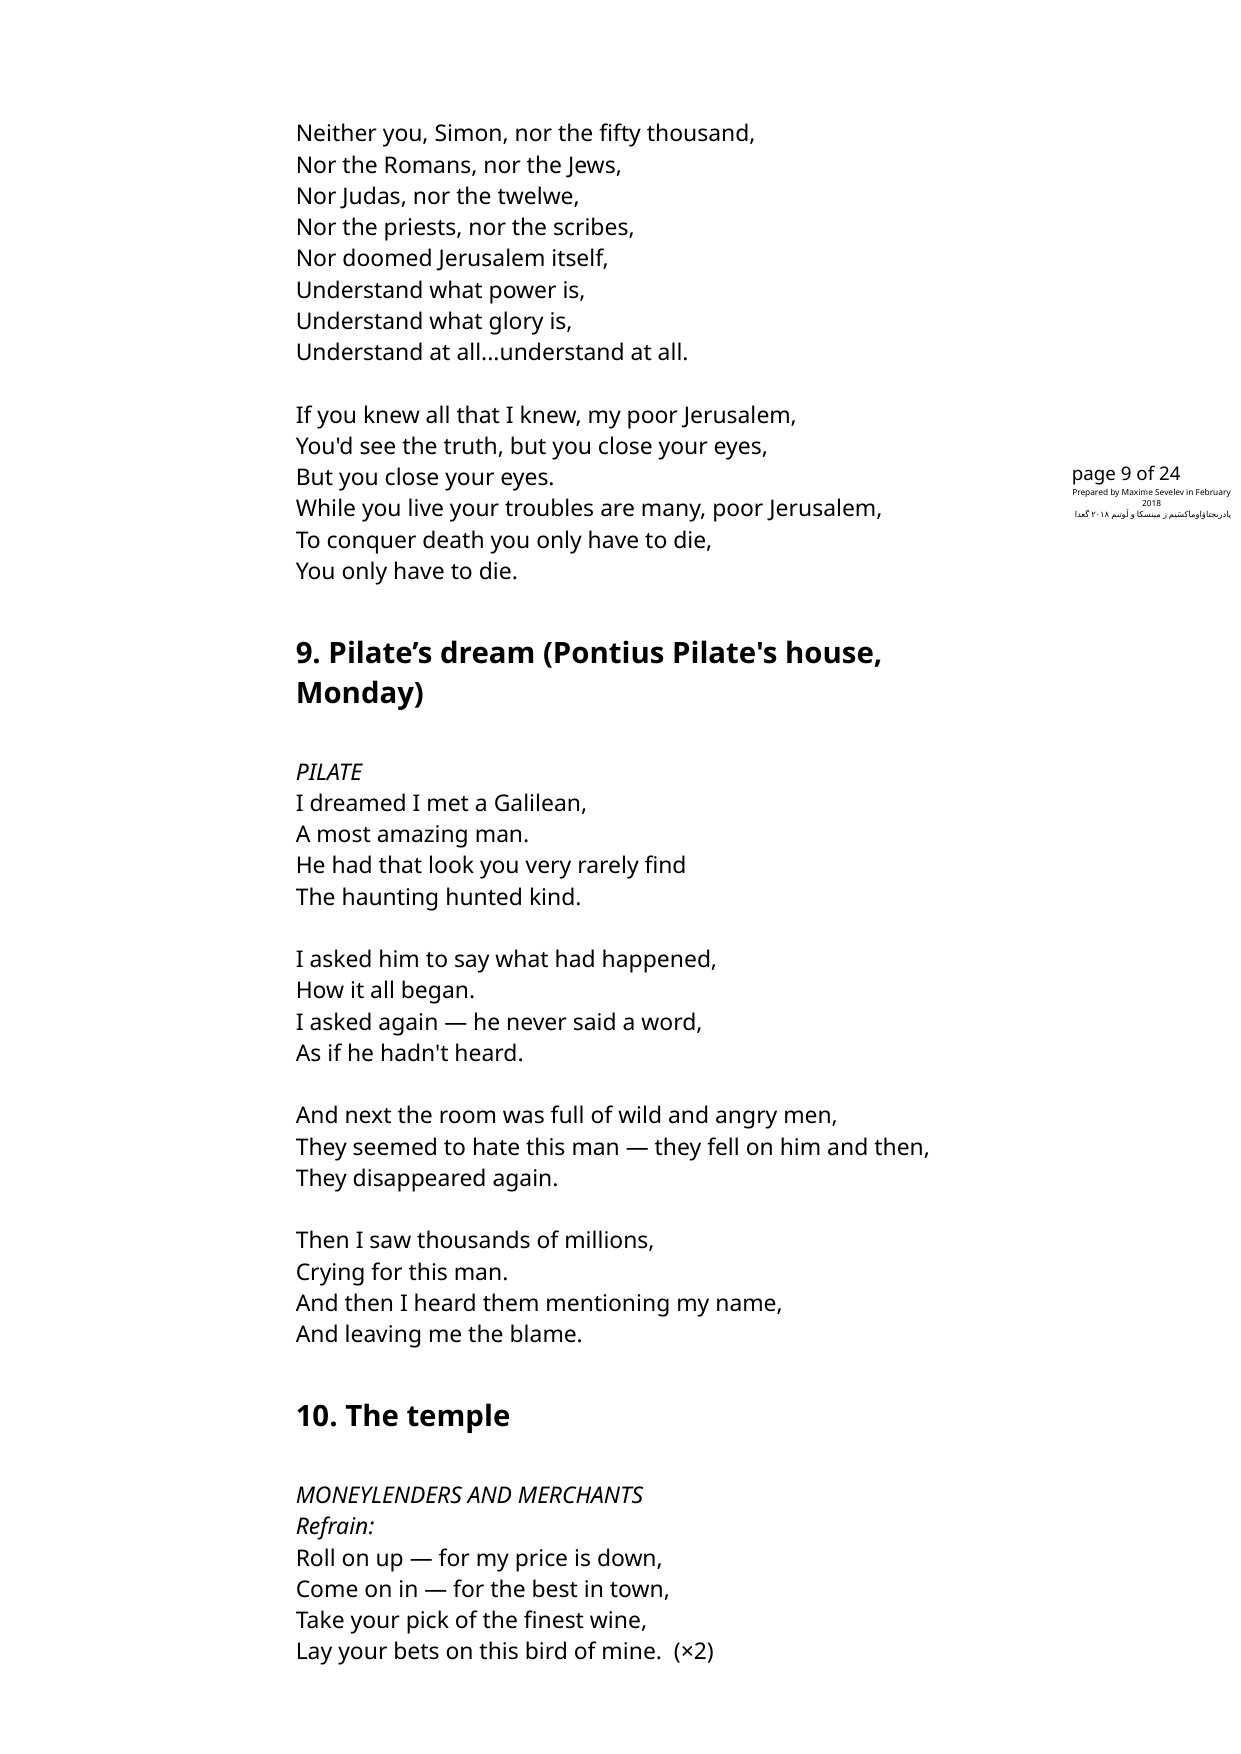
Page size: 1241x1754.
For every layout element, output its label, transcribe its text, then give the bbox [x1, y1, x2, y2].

text He had that look you very rarely find [296, 849, 961, 881]
text Understand at all...understand at all. [296, 336, 961, 367]
text And then I heard them mentioning my name, [296, 1287, 961, 1318]
text Nor doomed Jerusalem itself, [296, 242, 961, 273]
text Neither you, Simon, nor the fifty thousand, [296, 117, 961, 148]
subtitle 9. Pilate’s dream (Pontius Pilate's house, Monday) [296, 632, 961, 712]
text Understand what glory is, [296, 305, 961, 336]
text You only have to die. [296, 555, 961, 586]
text Take your pick of the finest wine, [296, 1604, 961, 1635]
text But you close your eyes. [296, 461, 961, 492]
text As if he hadn't heard. [296, 1037, 961, 1068]
text Then I saw thousands of millions, [296, 1224, 961, 1256]
subtitle 10. The temple [296, 1395, 961, 1435]
text And next the room was full of wild and angry men, [296, 1099, 961, 1131]
text Nor Judas, nor the twelwe, [296, 180, 961, 211]
text The haunting hunted kind. [296, 881, 961, 912]
text I dreamed I met a Galilean, [296, 787, 961, 818]
text And leaving me the blame. [296, 1318, 961, 1349]
text Refrain: [296, 1510, 961, 1541]
text PILATE [296, 756, 961, 787]
text To conquer death you only have to die, [296, 523, 961, 555]
text You'd see the truth, but you close your eyes, [296, 430, 961, 461]
text I asked him to say what had happened, [296, 943, 961, 974]
text They disappeared again. [296, 1162, 961, 1193]
text MONEYLENDERS AND MERCHANTS [296, 1479, 961, 1510]
text How it all began. [296, 974, 961, 1006]
text Roll on up — for my price is down, [296, 1541, 961, 1573]
text A most amazing man. [296, 818, 961, 849]
text While you live your troubles are many, poor Jerusalem, [296, 492, 961, 523]
text Crying for this man. [296, 1256, 961, 1287]
text If you knew all that I knew, my poor Jerusalem, [296, 398, 961, 430]
text Understand what power is, [296, 273, 961, 305]
text I asked again — he never said a word, [296, 1006, 961, 1037]
text Nor the priests, nor the scribes, [296, 211, 961, 242]
text Nor the Romans, nor the Jews, [296, 148, 961, 180]
text Lay your bets on this bird of mine. (×2) [296, 1635, 961, 1666]
text Come on in — for the best in town, [296, 1573, 961, 1604]
text They seemed to hate this man — they fell on him and then, [296, 1131, 961, 1162]
